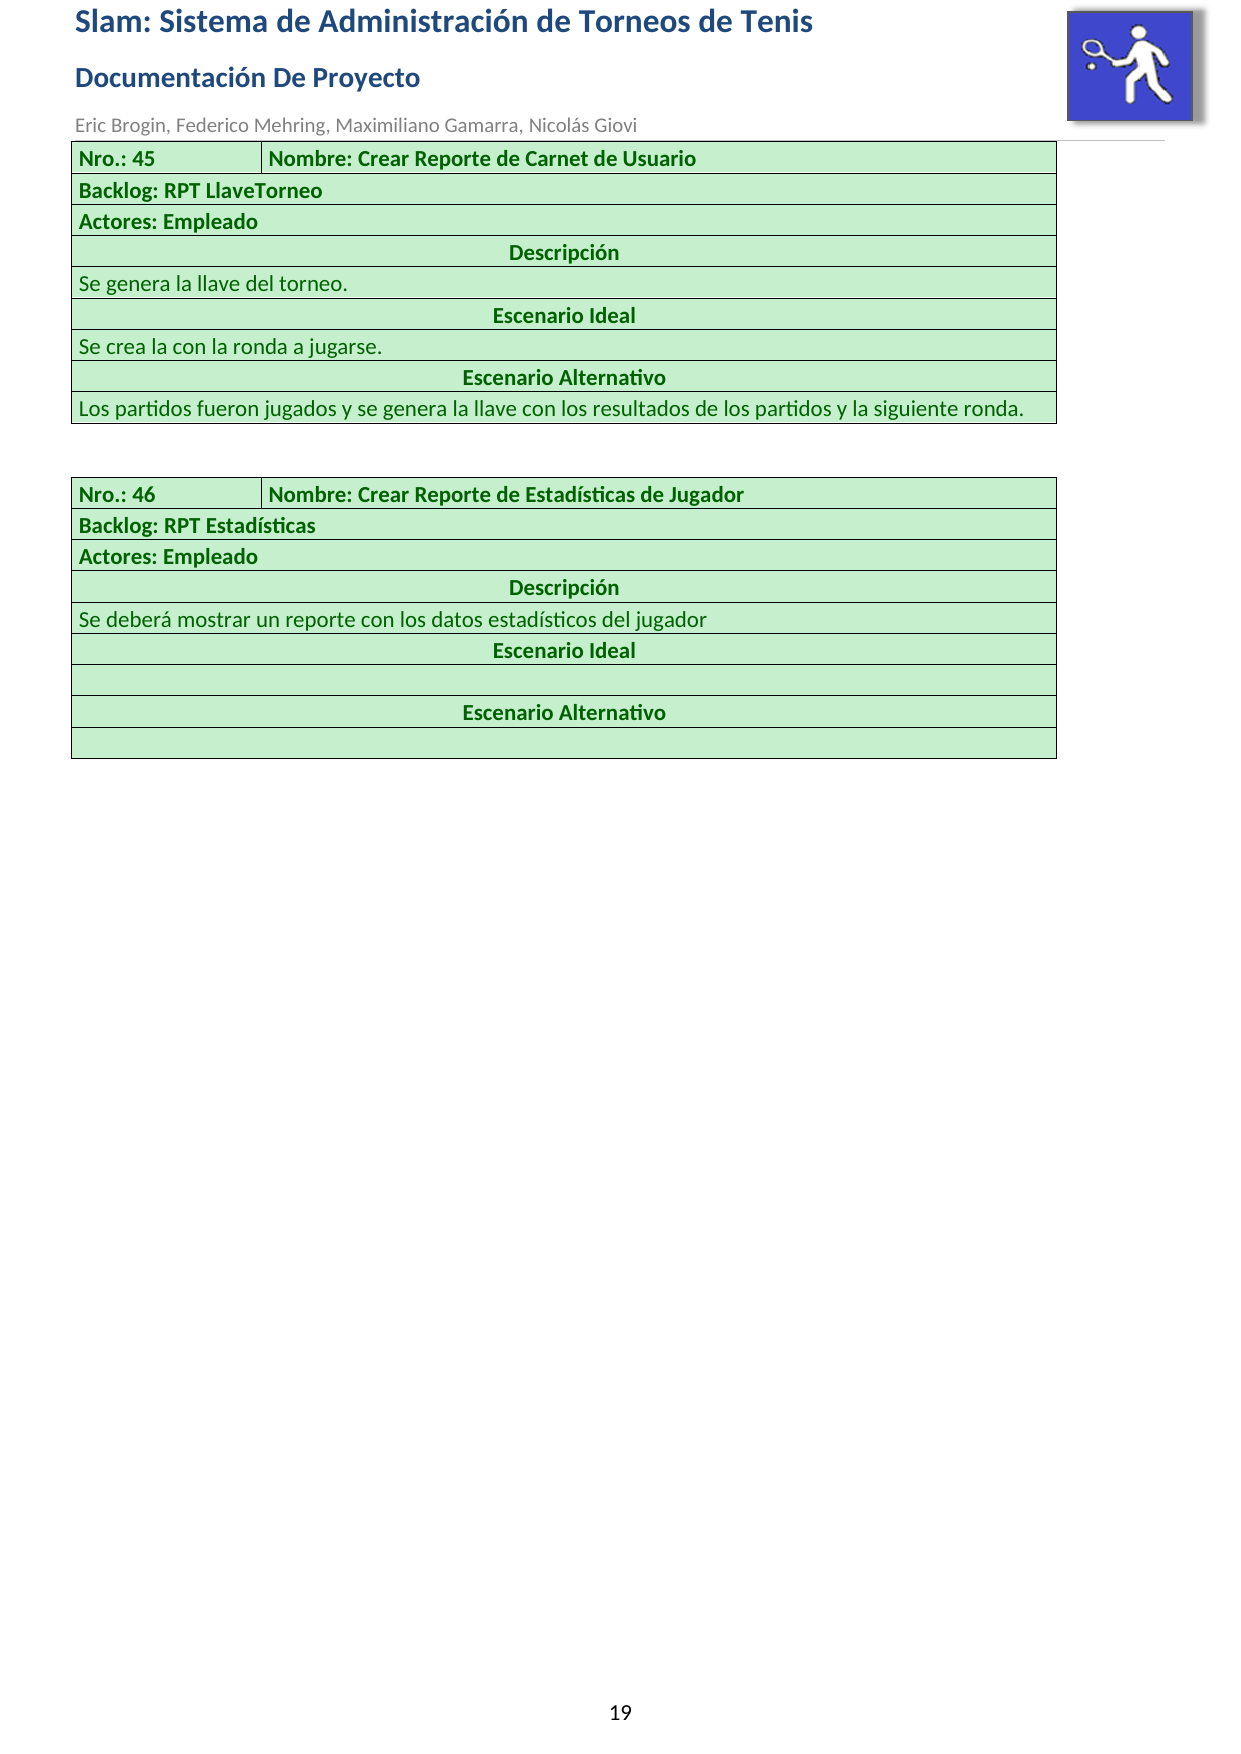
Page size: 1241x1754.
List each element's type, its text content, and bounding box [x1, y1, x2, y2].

table_cell Descripción [72, 571, 1056, 602]
table_cell Actores: Empleado [72, 540, 1056, 570]
picture [1065, 1, 1214, 131]
table_header Nombre: Crear Reporte de Estadísticas de Jugador [262, 478, 1056, 508]
table_cell Se deberá mostrar un reporte con los datos estadísticos del jugador [72, 603, 1056, 633]
table_cell Escenario Ideal [72, 299, 1056, 329]
table_cell Backlog: RPT Estadísticas [72, 509, 1056, 539]
table_cell [72, 728, 1056, 758]
table_cell Los partidos fueron jugados y se genera la llave con los resultados de los partidos y la siguiente ronda. [72, 392, 1056, 422]
table_cell Actores: Empleado [72, 205, 1056, 235]
table_cell Escenario Ideal [72, 634, 1056, 664]
table_cell Escenario Alternativo [72, 361, 1056, 391]
table_cell Se genera la llave del torneo. [72, 267, 1056, 297]
table_cell Escenario Alternativo [72, 696, 1056, 727]
table_cell [72, 665, 1056, 695]
table_cell Backlog: RPT LlaveTorneo [72, 174, 1056, 204]
table_cell Se crea la con la ronda a jugarse. [72, 330, 1056, 360]
table_header Nro.: 46 [72, 478, 261, 508]
table_header Nro.: 45 [72, 142, 261, 172]
table_cell Descripción [72, 236, 1056, 266]
table_header Nombre: Crear Reporte de Carnet de Usuario [262, 142, 1056, 172]
